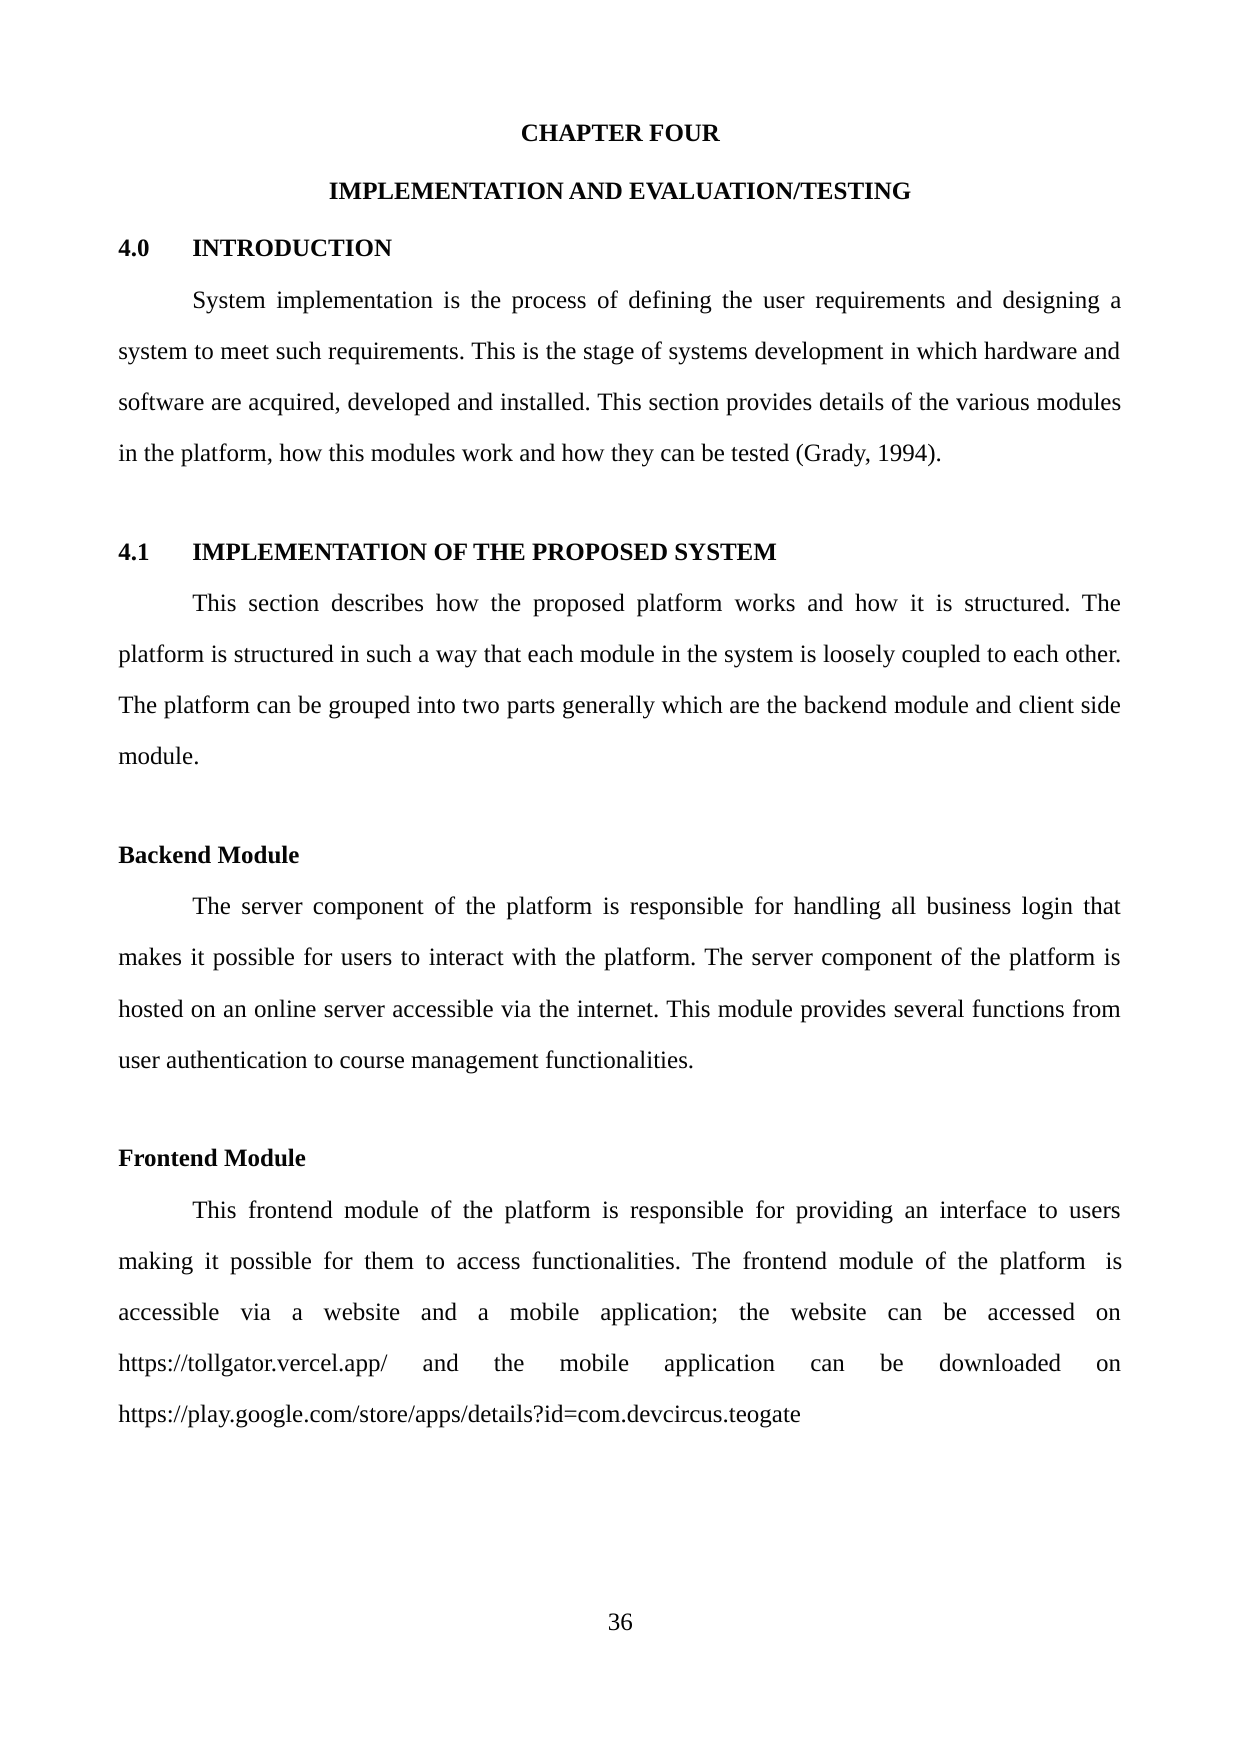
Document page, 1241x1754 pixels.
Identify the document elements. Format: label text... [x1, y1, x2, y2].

text This frontend module of the platform is responsible for providing an interface to users making it possible for them to access functionalities. The frontend module of the platform is accessible via a website and a mobile application; the website can be accessed on https://tollgator.vercel.app/ and the mobile application can be downloaded on https://play.google.com/store/apps/details?id=com.devcircus.teogate [118, 1195, 1122, 1428]
text System implementation is the process of defining the user requirements and designing a system to meet such requirements. This is the stage of systems development in which hardware and software are acquired, developed and installed. This section provides details of the various modules in the platform, how this modules work and how they can be tested (Grady, 1994). [118, 285, 1122, 467]
text IMPLEMENTATION AND EVALUATION/TESTING [118, 176, 1122, 204]
text CHAPTER FOUR [118, 118, 1122, 147]
text This section describes how the proposed platform works and how it is structured. The platform is structured in such a way that each module in the system is loosely coupled to each other. The platform can be grouped into two parts generally which are the backend module and client side module. [118, 588, 1122, 770]
text 4.1 IMPLEMENTATION OF THE PROPOSED SYSTEM [118, 537, 1122, 566]
text The server component of the platform is responsible for handling all business login that makes it possible for users to interact with the platform. The server component of the platform is hosted on an online server accessible via the internet. This module provides several functions from user authentication to course management functionalities. [118, 891, 1122, 1073]
text 4.0 INTRODUCTION [118, 233, 1122, 262]
text Backend Module [118, 840, 1122, 869]
text Frontend Module [118, 1143, 1122, 1172]
